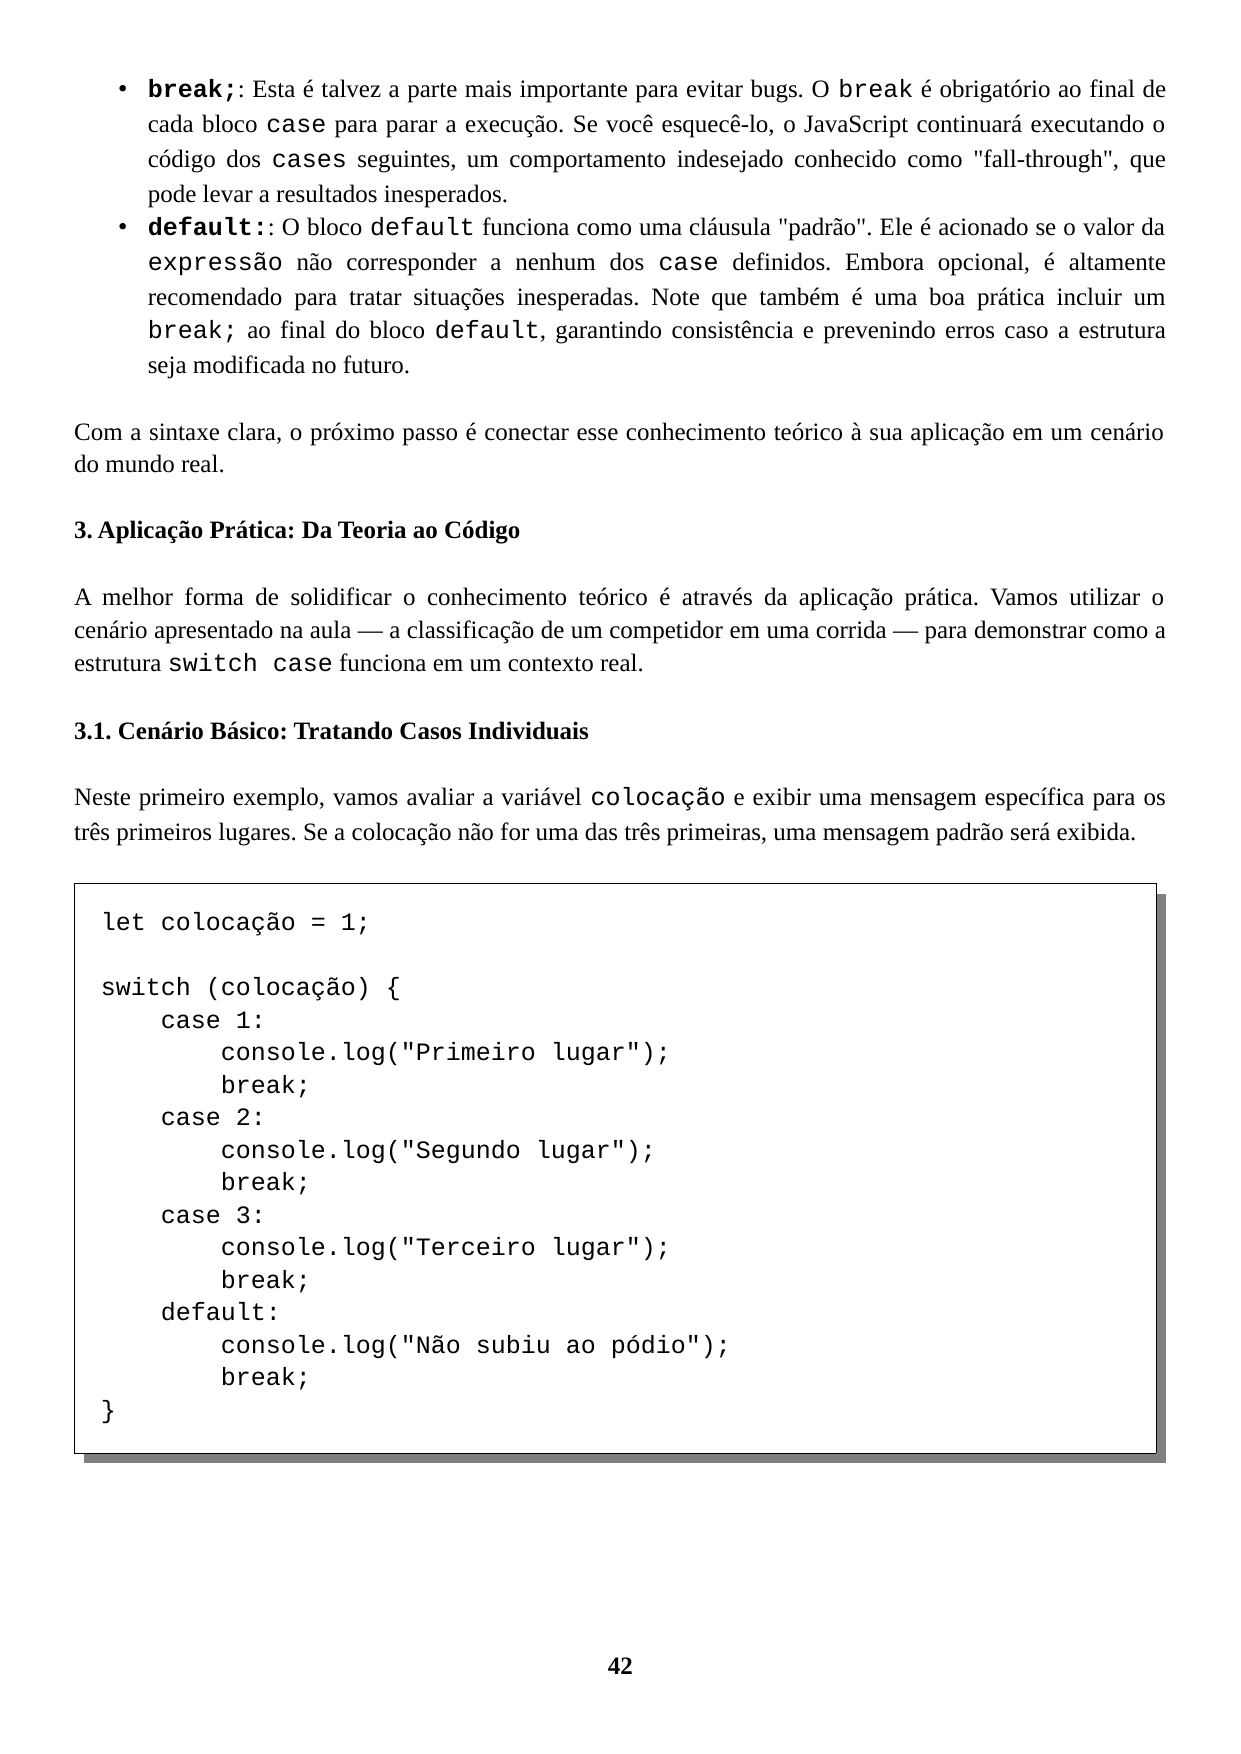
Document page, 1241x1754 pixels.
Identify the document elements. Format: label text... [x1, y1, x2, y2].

text console.log("Não subiu ao pódio"); [75, 1306, 1156, 1338]
text case 1: [75, 981, 1156, 1013]
text A melhor forma de solidificar o conhecimento teórico é através da aplicação prática. Vamos utilizar o cenário apresentado na aula — a classificação de um competidor em uma corrida — para demonstrar como a estrutura switch case funciona em um contexto real. [74, 582, 1166, 678]
text console.log("Terceiro lugar"); [75, 1208, 1156, 1241]
text break; [75, 1241, 1156, 1273]
text Com a sintaxe clara, o próximo passo é conectar esse conhecimento teórico à sua aplicação em um cenário do mundo real. [74, 417, 1166, 478]
text console.log("Primeiro lugar"); [75, 1013, 1156, 1046]
list break;: Esta é talvez a parte mais importante para evitar bugs. O break é obrigatório ao final de cada bloco case para parar a execução. Se você esquecê-lo, o JavaScript continuará executando o código dos cases seguintes, um comportamento indesejado conhecido como "fall-through", que pode levar a resultados inesperados. [118, 74, 1166, 208]
text default: [75, 1273, 1156, 1306]
text Neste primeiro exemplo, vamos avaliar a variável colocação e exibir uma mensagem específica para os três primeiros lugares. Se a colocação não for uma das três primeiras, uma mensagem padrão será exibida. [74, 782, 1166, 846]
text } [75, 1371, 1156, 1452]
text let colocação = 1; [75, 884, 1156, 938]
text switch (colocação) { [75, 948, 1156, 981]
text break; [75, 1338, 1156, 1371]
list default:: O bloco default funciona como uma cláusula "padrão". Ele é acionado se o valor da expressão não corresponder a nenhum dos case definidos. Embora opcional, é altamente recomendado para tratar situações inesperadas. Note que também é uma boa prática incluir um break; ao final do bloco default, garantindo consistência e prevenindo erros caso a estrutura seja modificada no futuro. [118, 212, 1166, 379]
text 3.1. Cenário Básico: Tratando Casos Individuais [74, 716, 1166, 745]
subtitle 3. Aplicação Prática: Da Teoria ao Código [74, 516, 1166, 544]
text case 3: [75, 1176, 1156, 1208]
text console.log("Segundo lugar"); [75, 1111, 1156, 1143]
text case 2: [75, 1078, 1156, 1111]
text break; [75, 1143, 1156, 1176]
text break; [75, 1046, 1156, 1078]
